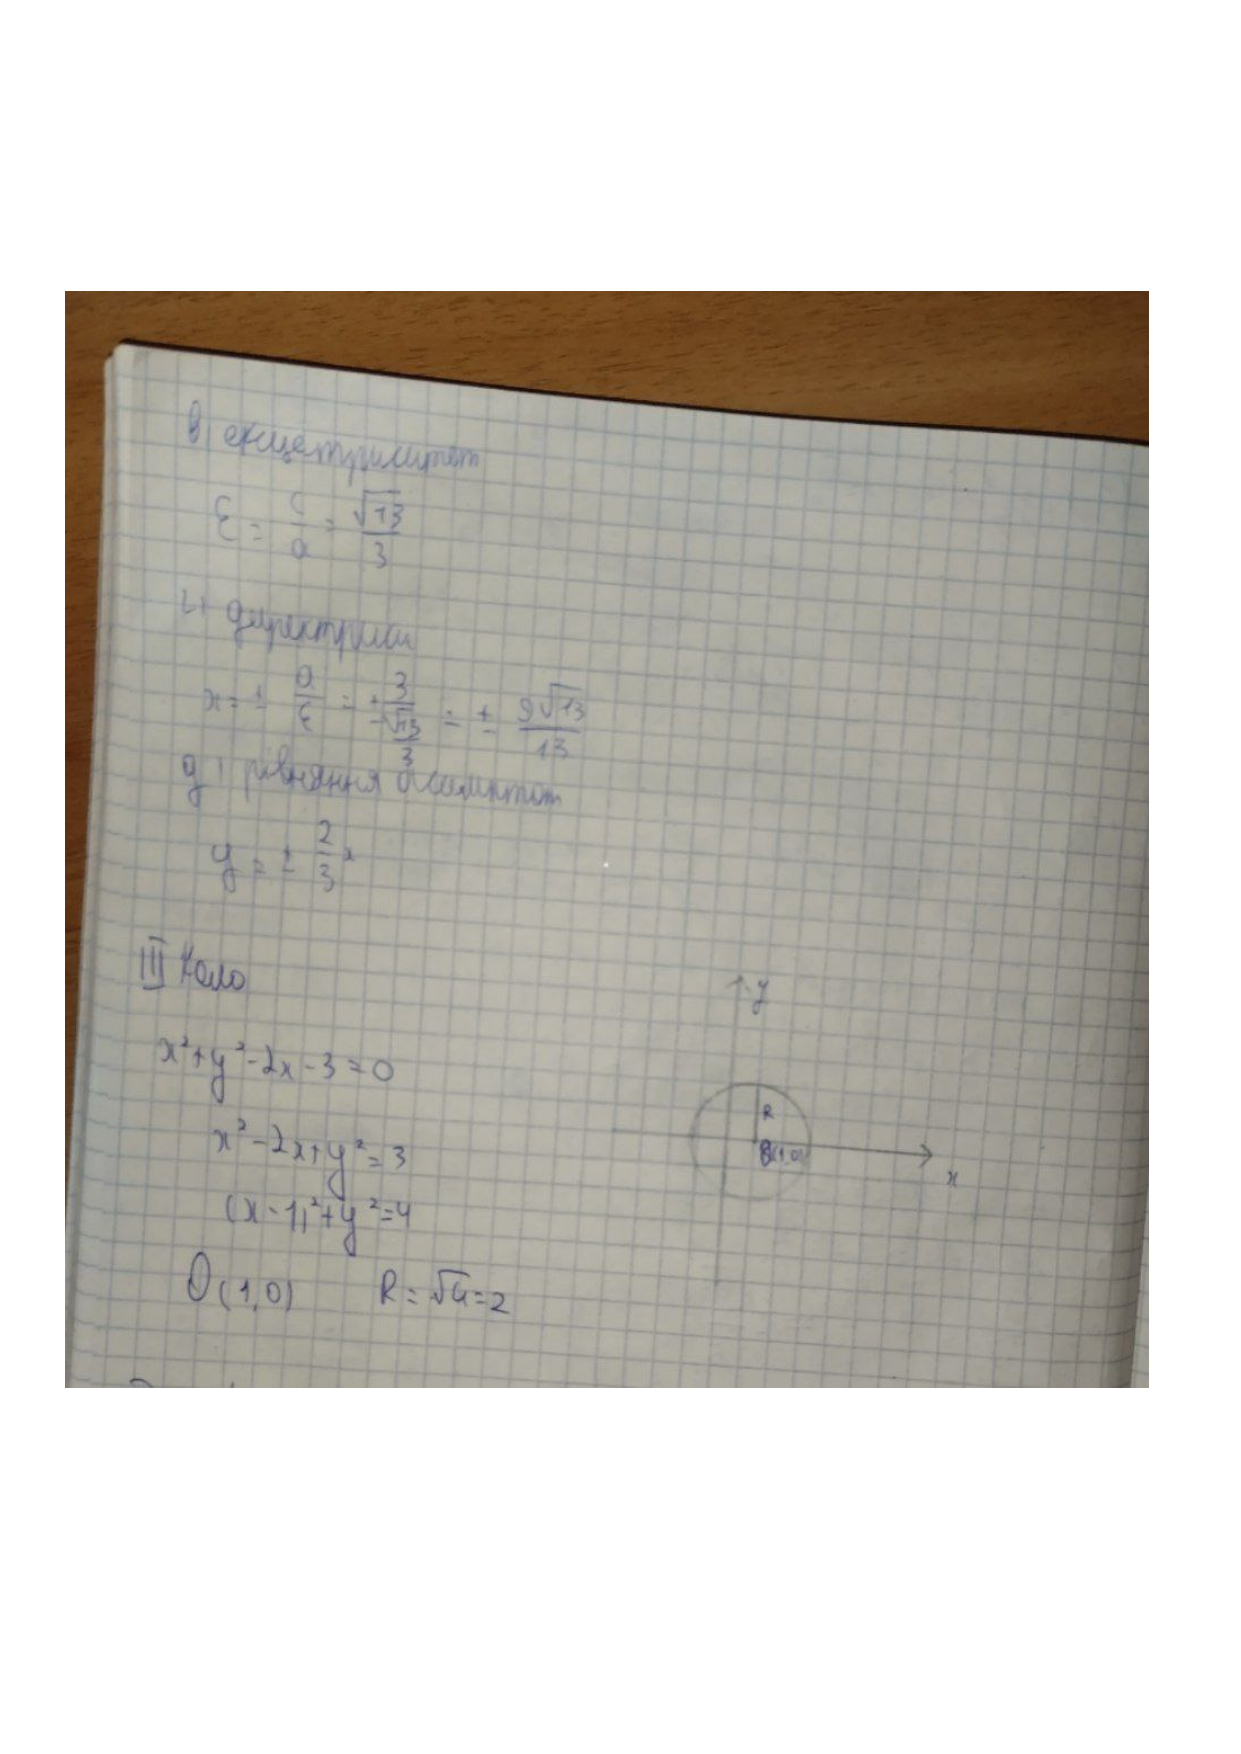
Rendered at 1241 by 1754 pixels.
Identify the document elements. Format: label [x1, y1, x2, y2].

picture [65, 291, 1149, 1388]
